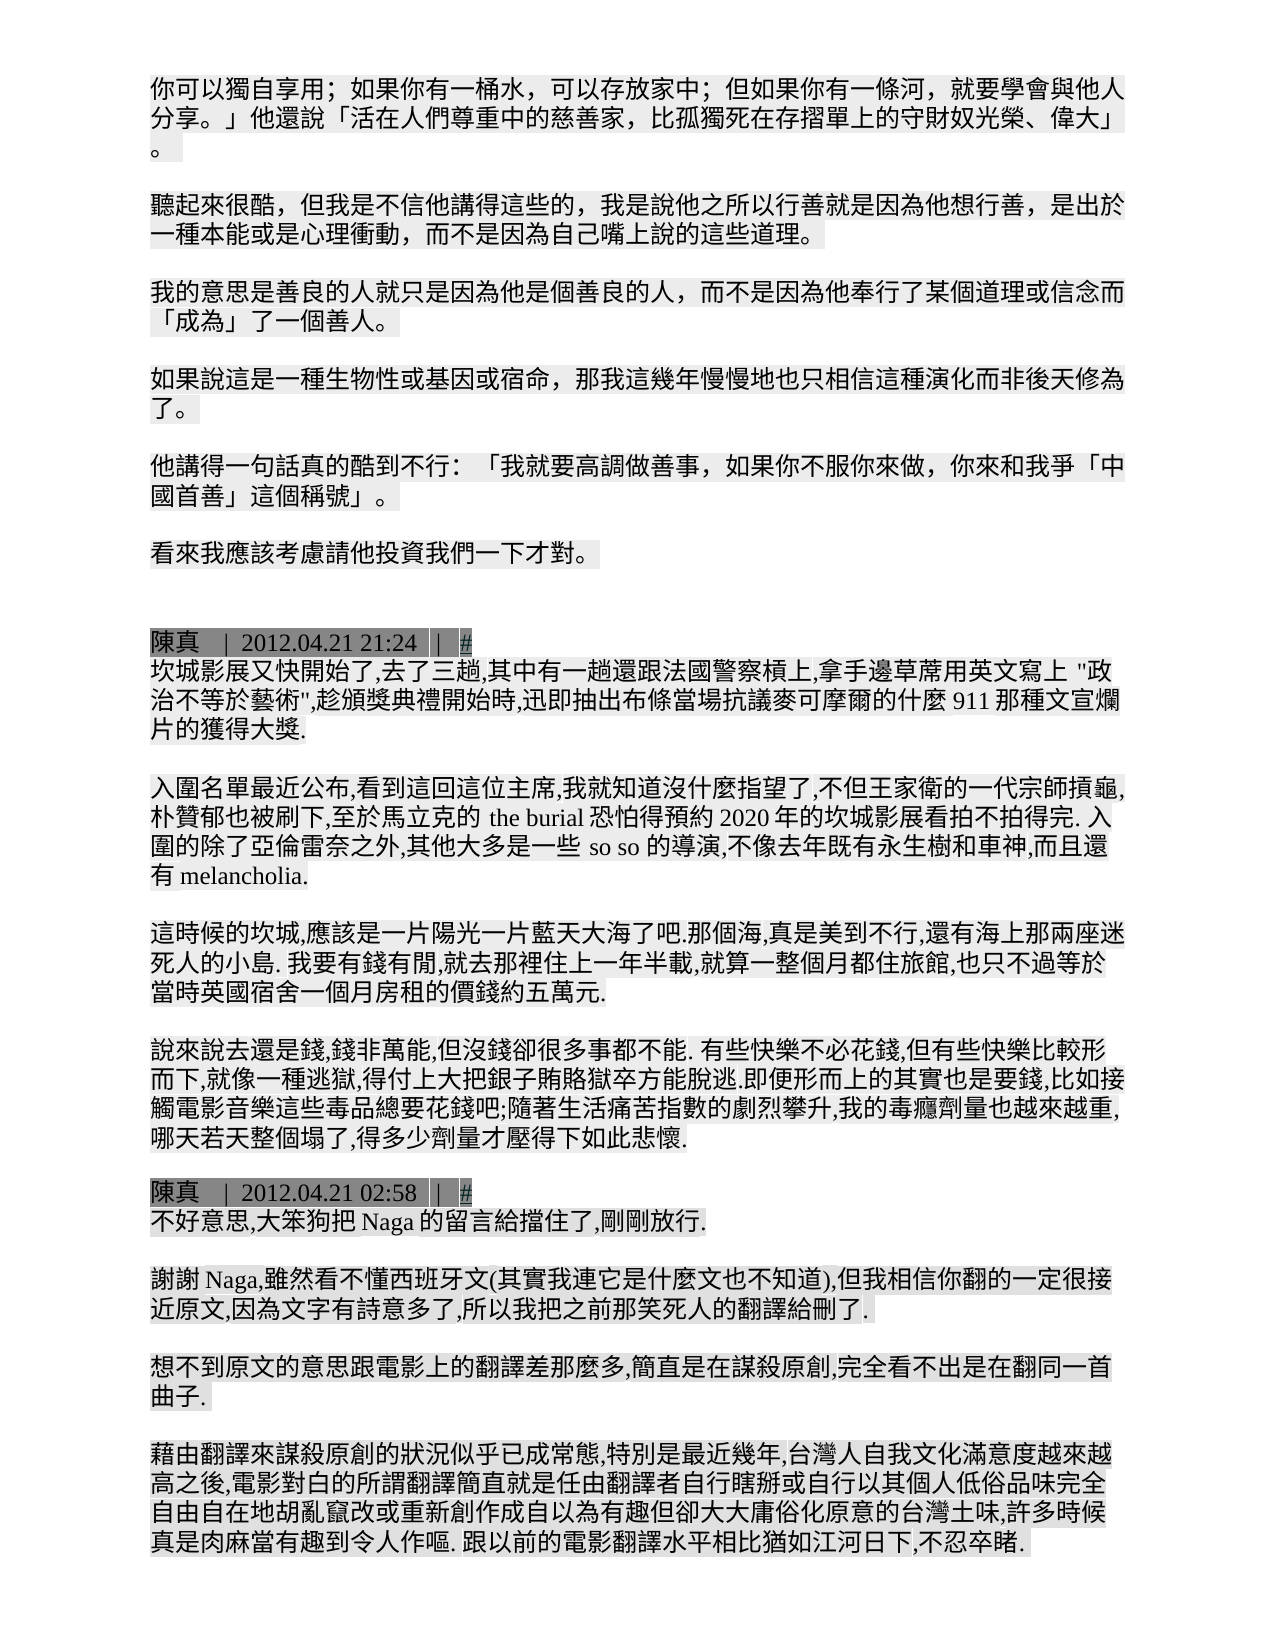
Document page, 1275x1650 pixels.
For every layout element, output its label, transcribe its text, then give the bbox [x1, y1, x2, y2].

text 陳真 | 2012.04.21 21:24 | # [150, 628, 1125, 657]
text 最近只要一想到錢我就想到陳光標這個人，前陣子台灣電視台訪問他，台灣記者的水平不用說，問些沒水準的問題，但我想一個人的本質是藏不住的，看著他受訪時講話的一些神情實在很感動。 其實我們應該懂得去看懂一個人的靈魂而不是他的言行和作為，陳光標說他之所以高調行善是為了帶動行善的風氣讓大家知道行善的好處，進而讓別人一起來行善。 說這些彷彿他所做所為是抱持著什麼信念似的，比如說他說「財富如水。如果你有一杯水，你可以獨自享用；如果你有一桶水，可以存放家中；但如果你有一條河，就要學會與他人分享。」他還說「活在人們尊重中的慈善家，比孤獨死在存摺單上的守財奴光榮、偉大」 。 聽起來很酷，但我是不信他講得這些的，我是說他之所以行善就是因為他想行善，是出於一種本能或是心理衝動，而不是因為自己嘴上說的這些道理。 我的意思是善良的人就只是因為他是個善良的人，而不是因為他奉行了某個道理或信念而「成為」了一個善人。 如果說這是一種生物性或基因或宿命，那我這幾年慢慢地也只相信這種演化而非後天修為了。 他講得一句話真的酷到不行：「我就要高調做善事，如果你不服你來做，你來和我爭「中國首善」這個稱號」。 看來我應該考慮請他投資我們一下才對。 [150, 75, 1125, 569]
text 不好意思,大笨狗把Naga的留言給擋住了,剛剛放行. 謝謝Naga,雖然看不懂西班牙文(其實我連它是什麼文也不知道),但我相信你翻的一定很接近原文,因為文字有詩意多了,所以我把之前那笑死人的翻譯給刪了. 想不到原文的意思跟電影上的翻譯差那麼多,簡直是在謀殺原創,完全看不出是在翻同一首曲子. 藉由翻譯來謀殺原創的狀況似乎已成常態,特別是最近幾年,台灣人自我文化滿意度越來越高之後,電影對白的所謂翻譯簡直就是任由翻譯者自行瞎掰或自行以其個人低俗品味完全自由自在地胡亂竄改或重新創作成自以為有趣但卻大大庸俗化原意的台灣土味,許多時候真是肉麻當有趣到令人作嘔. 跟以前的電影翻譯水平相比猶如江河日下,不忍卒睹. [150, 1207, 1125, 1557]
text 坎城影展又快開始了,去了三趟,其中有一趟還跟法國警察槓上,拿手邊草蓆用英文寫上 "政治不等於藝術",趁頒獎典禮開始時,迅即抽出布條當場抗議麥可摩爾的什麼911那種文宣爛片的獲得大獎. 入圍名單最近公布,看到這回這位主席,我就知道沒什麼指望了,不但王家衛的一代宗師摃龜,朴贊郁也被刷下,至於馬立克的 the burial恐怕得預約2020年的坎城影展看拍不拍得完. 入圍的除了亞倫雷奈之外,其他大多是一些 so so 的導演,不像去年既有永生樹和車神,而且還有melancholia. 這時候的坎城,應該是一片陽光一片藍天大海了吧.那個海,真是美到不行,還有海上那兩座迷死人的小島. 我要有錢有閒,就去那裡住上一年半載,就算一整個月都住旅館,也只不過等於當時英國宿舍一個月房租的價錢約五萬元. 說來說去還是錢,錢非萬能,但沒錢卻很多事都不能. 有些快樂不必花錢,但有些快樂比較形而下,就像一種逃獄,得付上大把銀子賄賂獄卒方能脫逃.即便形而上的其實也是要錢,比如接觸電影音樂這些毒品總要花錢吧;隨著生活痛苦指數的劇烈攀升,我的毒癮劑量也越來越重,哪天若天整個塌了,得多少劑量才壓得下如此悲懷. [150, 657, 1125, 1153]
text 陳真 | 2012.04.21 02:58 | # [150, 1178, 1125, 1207]
